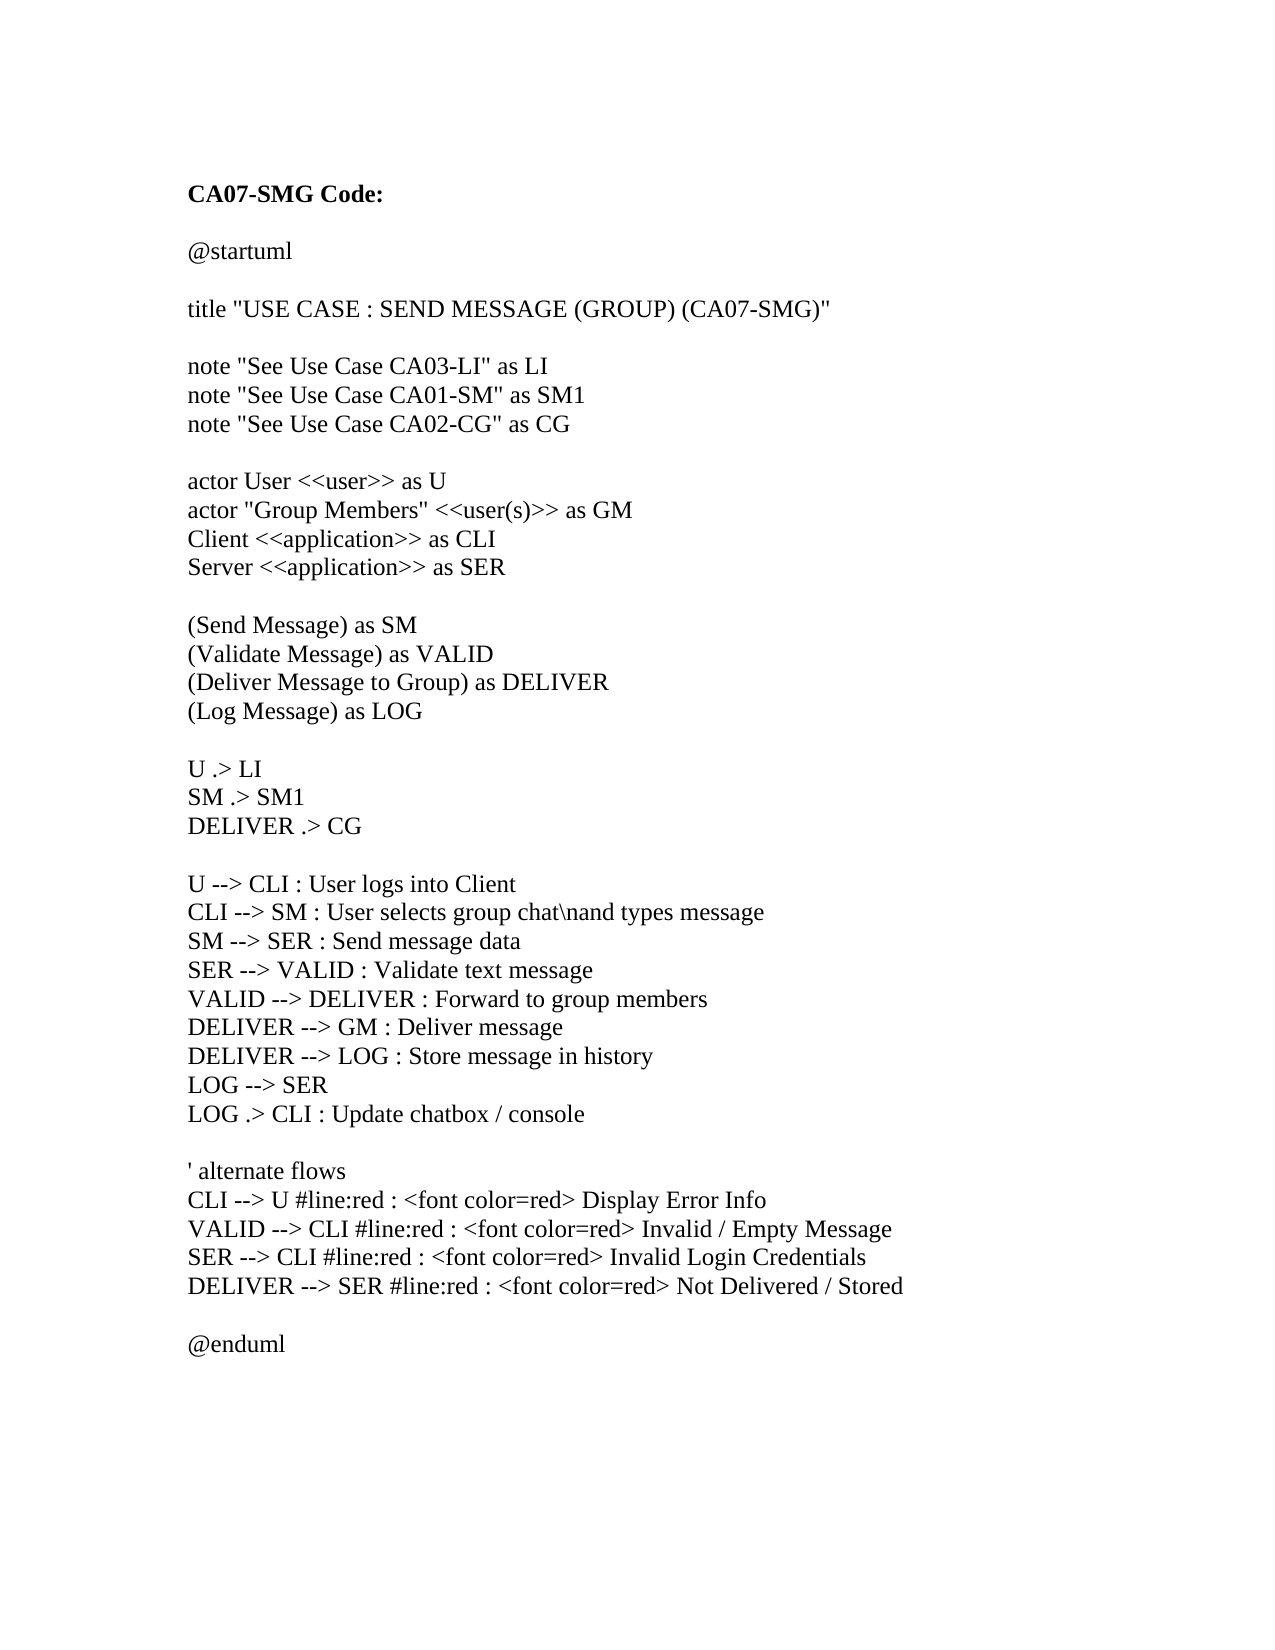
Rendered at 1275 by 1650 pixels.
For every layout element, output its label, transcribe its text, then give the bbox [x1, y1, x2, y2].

text (Deliver Message to Group) as DELIVER [187, 667, 1087, 696]
text U --> CLI : User logs into Client [187, 869, 1087, 897]
text DELIVER --> GM : Deliver message [187, 1012, 1087, 1041]
text @startuml [187, 236, 1087, 265]
text actor "Group Members" <<user(s)>> as GM [187, 495, 1087, 524]
text (Log Message) as LOG [187, 696, 1087, 725]
text SM --> SER : Send message data [187, 926, 1087, 955]
text CA07-SMG Code: [187, 179, 1087, 207]
text SM .> SM1 [187, 782, 1087, 811]
text SER --> VALID : Validate text message [187, 955, 1087, 984]
text note "See Use Case CA01-SM" as SM1 [187, 380, 1087, 409]
text (Send Message) as SM [187, 610, 1087, 639]
text ' alternate flows [187, 1156, 1087, 1185]
text VALID --> DELIVER : Forward to group members [187, 984, 1087, 1012]
text Server <<application>> as SER [187, 552, 1087, 581]
text DELIVER --> LOG : Store message in history [187, 1041, 1087, 1070]
text LOG --> SER [187, 1070, 1087, 1099]
text actor User <<user>> as U [187, 466, 1087, 495]
text CLI --> SM : User selects group chat\nand types message [187, 897, 1087, 926]
text @enduml [187, 1329, 1087, 1357]
text U .> LI [187, 754, 1087, 782]
text SER --> CLI #line:red : <font color=red> Invalid Login Credentials [187, 1242, 1087, 1271]
text VALID --> CLI #line:red : <font color=red> Invalid / Empty Message [187, 1214, 1087, 1242]
text note "See Use Case CA03-LI" as LI [187, 351, 1087, 380]
text Client <<application>> as CLI [187, 524, 1087, 552]
text DELIVER .> CG [187, 811, 1087, 840]
text CLI --> U #line:red : <font color=red> Display Error Info [187, 1185, 1087, 1214]
text (Validate Message) as VALID [187, 639, 1087, 667]
text note "See Use Case CA02-CG" as CG [187, 409, 1087, 437]
text DELIVER --> SER #line:red : <font color=red> Not Delivered / Stored [187, 1271, 1087, 1300]
text LOG .> CLI : Update chatbox / console [187, 1099, 1087, 1127]
text title "USE CASE : SEND MESSAGE (GROUP) (CA07-SMG)" [187, 294, 1087, 322]
